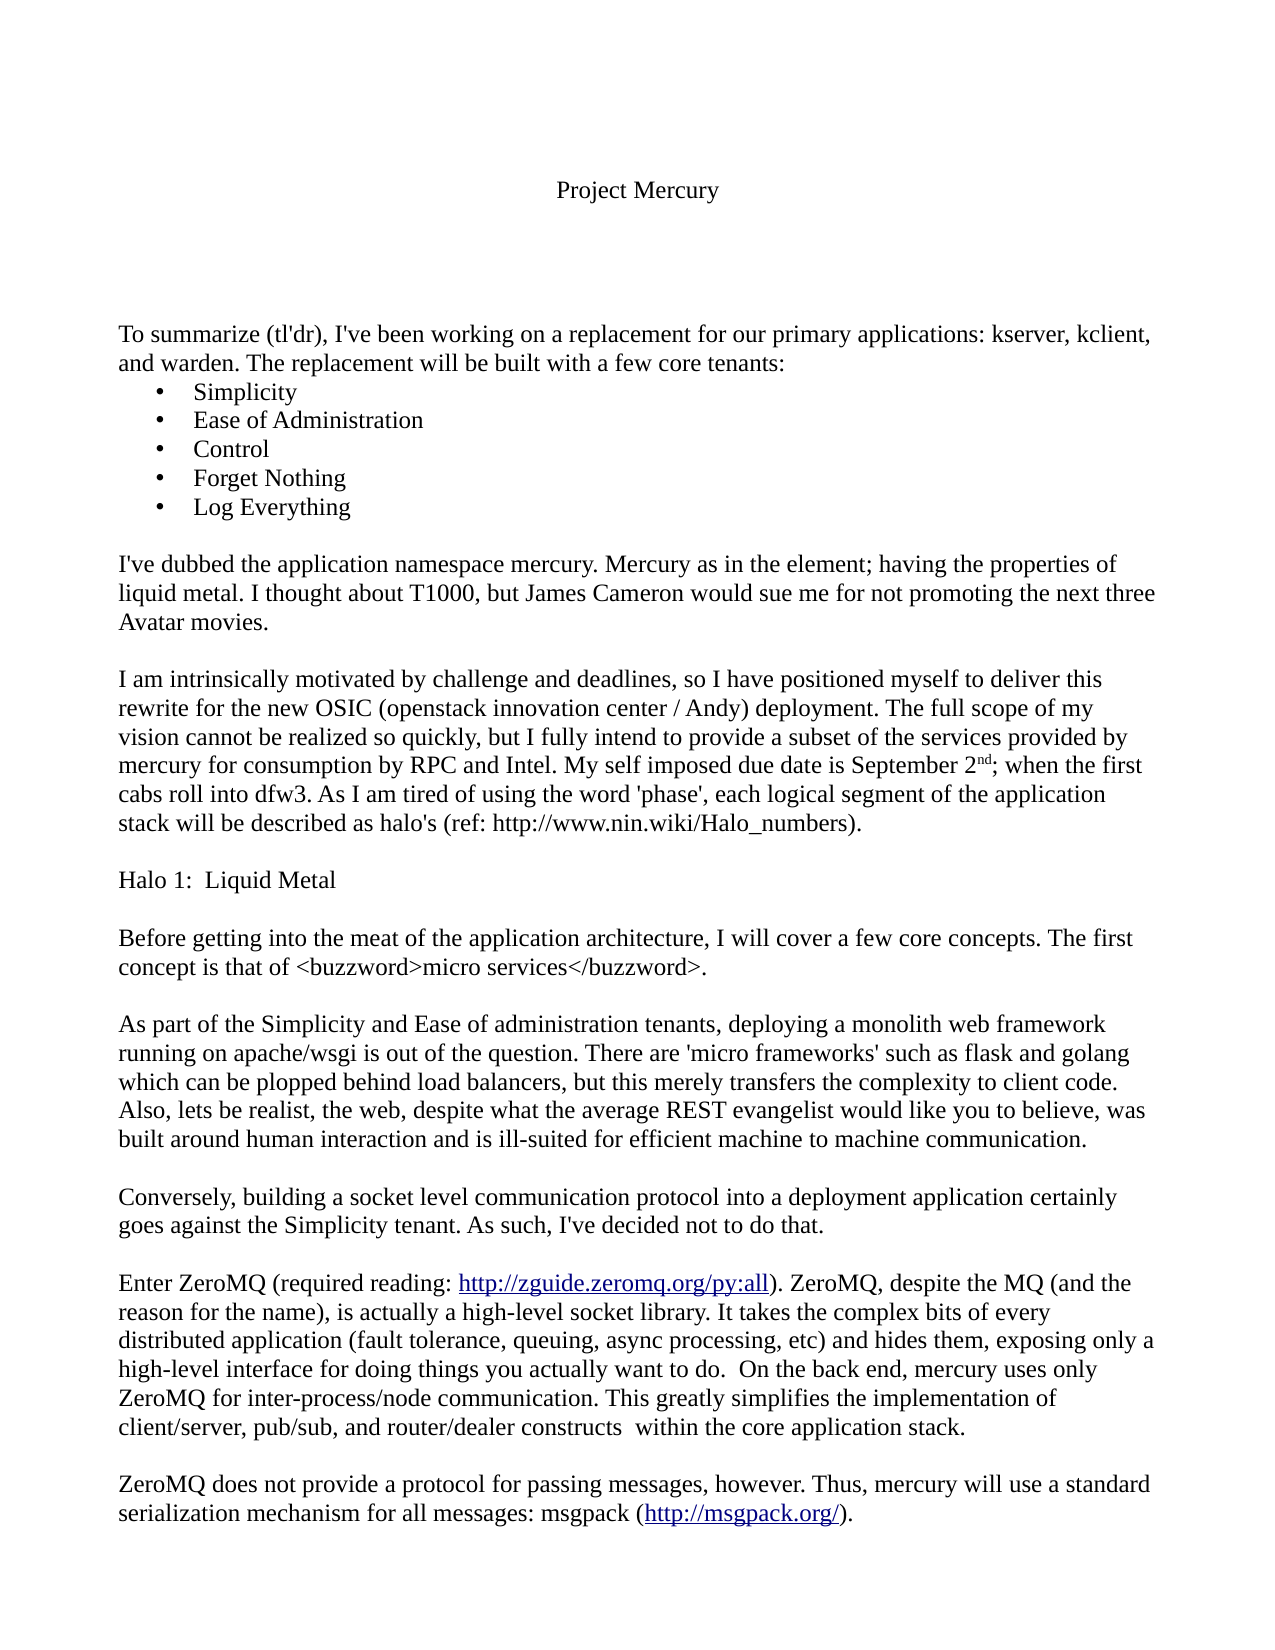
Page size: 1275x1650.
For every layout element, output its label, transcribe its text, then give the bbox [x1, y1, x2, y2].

text Conversely, building a socket level communication protocol into a deployment application certainly goes against the Simplicity tenant. As such, I've decided not to do that. [118, 1182, 1157, 1239]
text Enter ZeroMQ (required reading: http://zguide.zeromq.org/py:all). ZeroMQ, despite the MQ (and the reason for the name), is actually a high-level socket library. It takes the complex bits of every distributed application (fault tolerance, queuing, async processing, etc) and hides them, exposing only a high-level interface for doing things you actually want to do. On the back end, mercury uses only ZeroMQ for inter-process/node communication. This greatly simplifies the implementation of client/server, pub/sub, and router/dealer constructs within the core application stack. [118, 1268, 1157, 1441]
list Log Everything [156, 492, 1157, 521]
text Before getting into the meat of the application architecture, I will cover a few core concepts. The first concept is that of <buzzword>micro services</buzzword>. [118, 923, 1157, 981]
text I've dubbed the application namespace mercury. Mercury as in the element; having the properties of liquid metal. I thought about T1000, but James Cameron would sue me for not promoting the next three Avatar movies. [118, 549, 1157, 636]
list Ease of Administration [156, 406, 1157, 434]
text Halo 1: Liquid Metal [118, 866, 1157, 894]
list Simplicity [156, 377, 1157, 406]
list Control [156, 434, 1157, 463]
text ZeroMQ does not provide a protocol for passing messages, however. Thus, mercury will use a standard serialization mechanism for all messages: msgpack (http://msgpack.org/). [118, 1469, 1157, 1527]
text To summarize (tl'dr), I've been working on a replacement for our primary applications: kserver, kclient, and warden. The replacement will be built with a few core tenants: [118, 319, 1157, 377]
text Project Mercury [118, 176, 1157, 204]
text As part of the Simplicity and Ease of administration tenants, deploying a monolith web framework running on apache/wsgi is out of the question. There are 'micro frameworks' such as flask and golang which can be plopped behind load balancers, but this merely transfers the complexity to client code. Also, lets be realist, the web, despite what the average REST evangelist would like you to believe, was built around human interaction and is ill-suited for efficient machine to machine communication. [118, 1009, 1157, 1153]
list Forget Nothing [156, 463, 1157, 492]
text I am intrinsically motivated by challenge and deadlines, so I have positioned myself to deliver this rewrite for the new OSIC (openstack innovation center / Andy) deployment. The full scope of my vision cannot be realized so quickly, but I fully intend to provide a subset of the services provided by mercury for consumption by RPC and Intel. My self imposed due date is September 2nd; when the first cabs roll into dfw3. As I am tired of using the word 'phase', each logical segment of the application stack will be described as halo's (ref: http://www.nin.wiki/Halo_numbers). [118, 664, 1157, 837]
